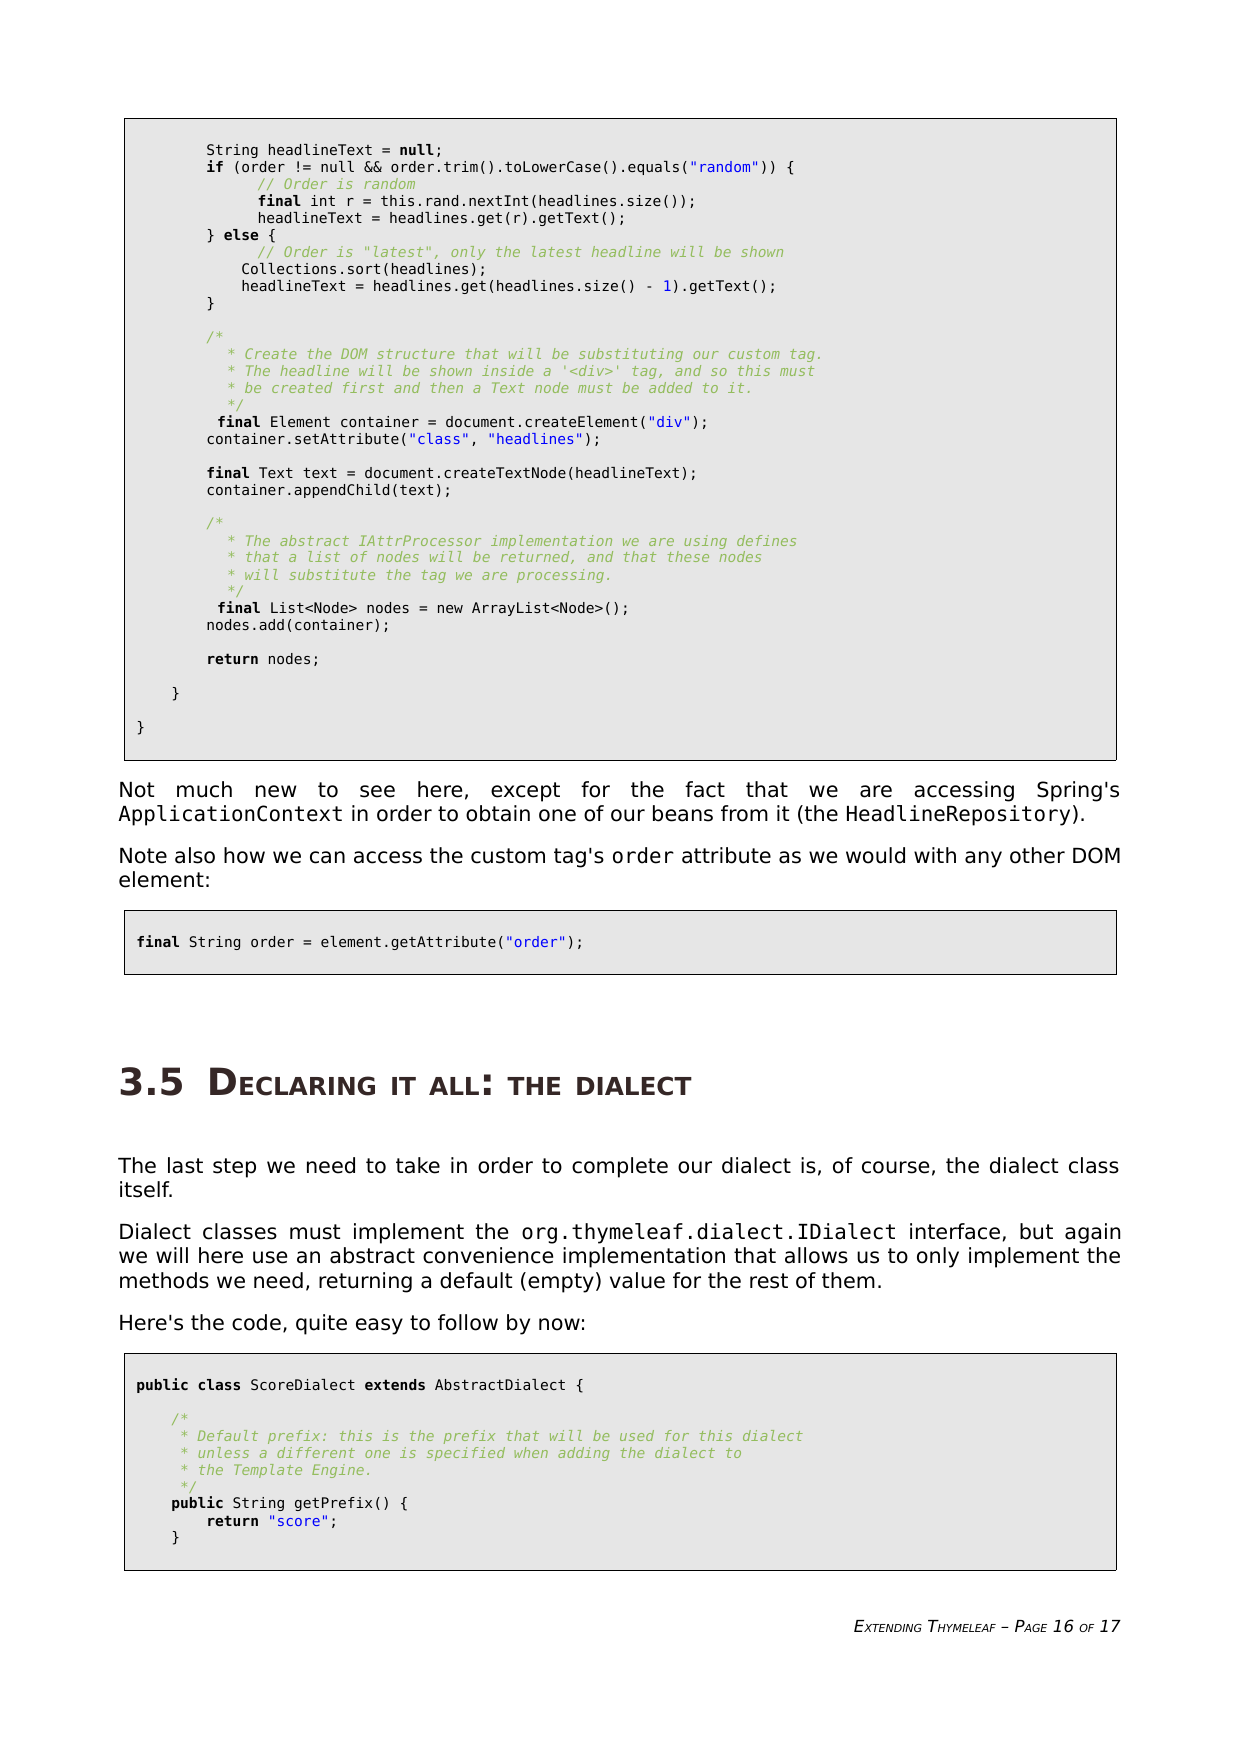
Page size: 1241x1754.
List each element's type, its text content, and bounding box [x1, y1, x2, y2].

text Note also how we can access the custom tag's order attribute as we would with any other DOM element: [118, 844, 1122, 892]
text Here's the code, quite easy to follow by now: [118, 1311, 1122, 1335]
text final String order = element.getAttribute("order"); [125, 911, 1116, 974]
text Not much new to see here, except for the fact that we are accessing Spring's ApplicationContext in order to obtain one of our beans from it (the HeadlineRepository). [118, 778, 1122, 826]
text public class ScoreDialect extends AbstractDialect { /* * Default prefix: this is the prefix that will be used for this dialect * unless a different one is specified when adding the dialect to * the Template Engine. */ public String getPrefix() { return "score"; } [125, 1354, 1116, 1570]
text The last step we need to take in order to complete our dialect is, of course, the dialect class itself. [118, 1154, 1122, 1203]
text Dialect classes must implement the org.thymeleaf.dialect.IDialect interface, but again we will here use an abstract convenience implementation that allows us to only implement the methods we need, returning a default (empty) value for the rest of them. [118, 1220, 1122, 1293]
text String headlineText = null; if (order != null && order.trim().toLowerCase().equals("random")) { // Order is random final int r = this.rand.nextInt(headlines.size()); headlineText = headlines.get(r).getText(); } else { // Order is "latest", only the latest headline will be shown Collections.sort(headlines); headlineText = headlines.get(headlines.size() - 1).getText(); } /* * Create the DOM structure that will be substituting our custom tag. * The headline will be shown inside a '<div>' tag, and so this must * be created first and then a Text node must be added to it. */ final Element container = document.createElement("div"); container.setAttribute("class", "headlines"); final Text text = document.createTextNode(headlineText); container.appendChild(text); /* * The abstract IAttrProcessor implementation we are using defines * that a list of nodes will be returned, and that these nodes * will substitute the tag we are processing. */ final List<Node> nodes = new ArrayList<Node>(); nodes.add(container); return nodes; } } [125, 119, 1116, 760]
subtitle Declaring it all: the dialect [118, 1060, 1122, 1104]
